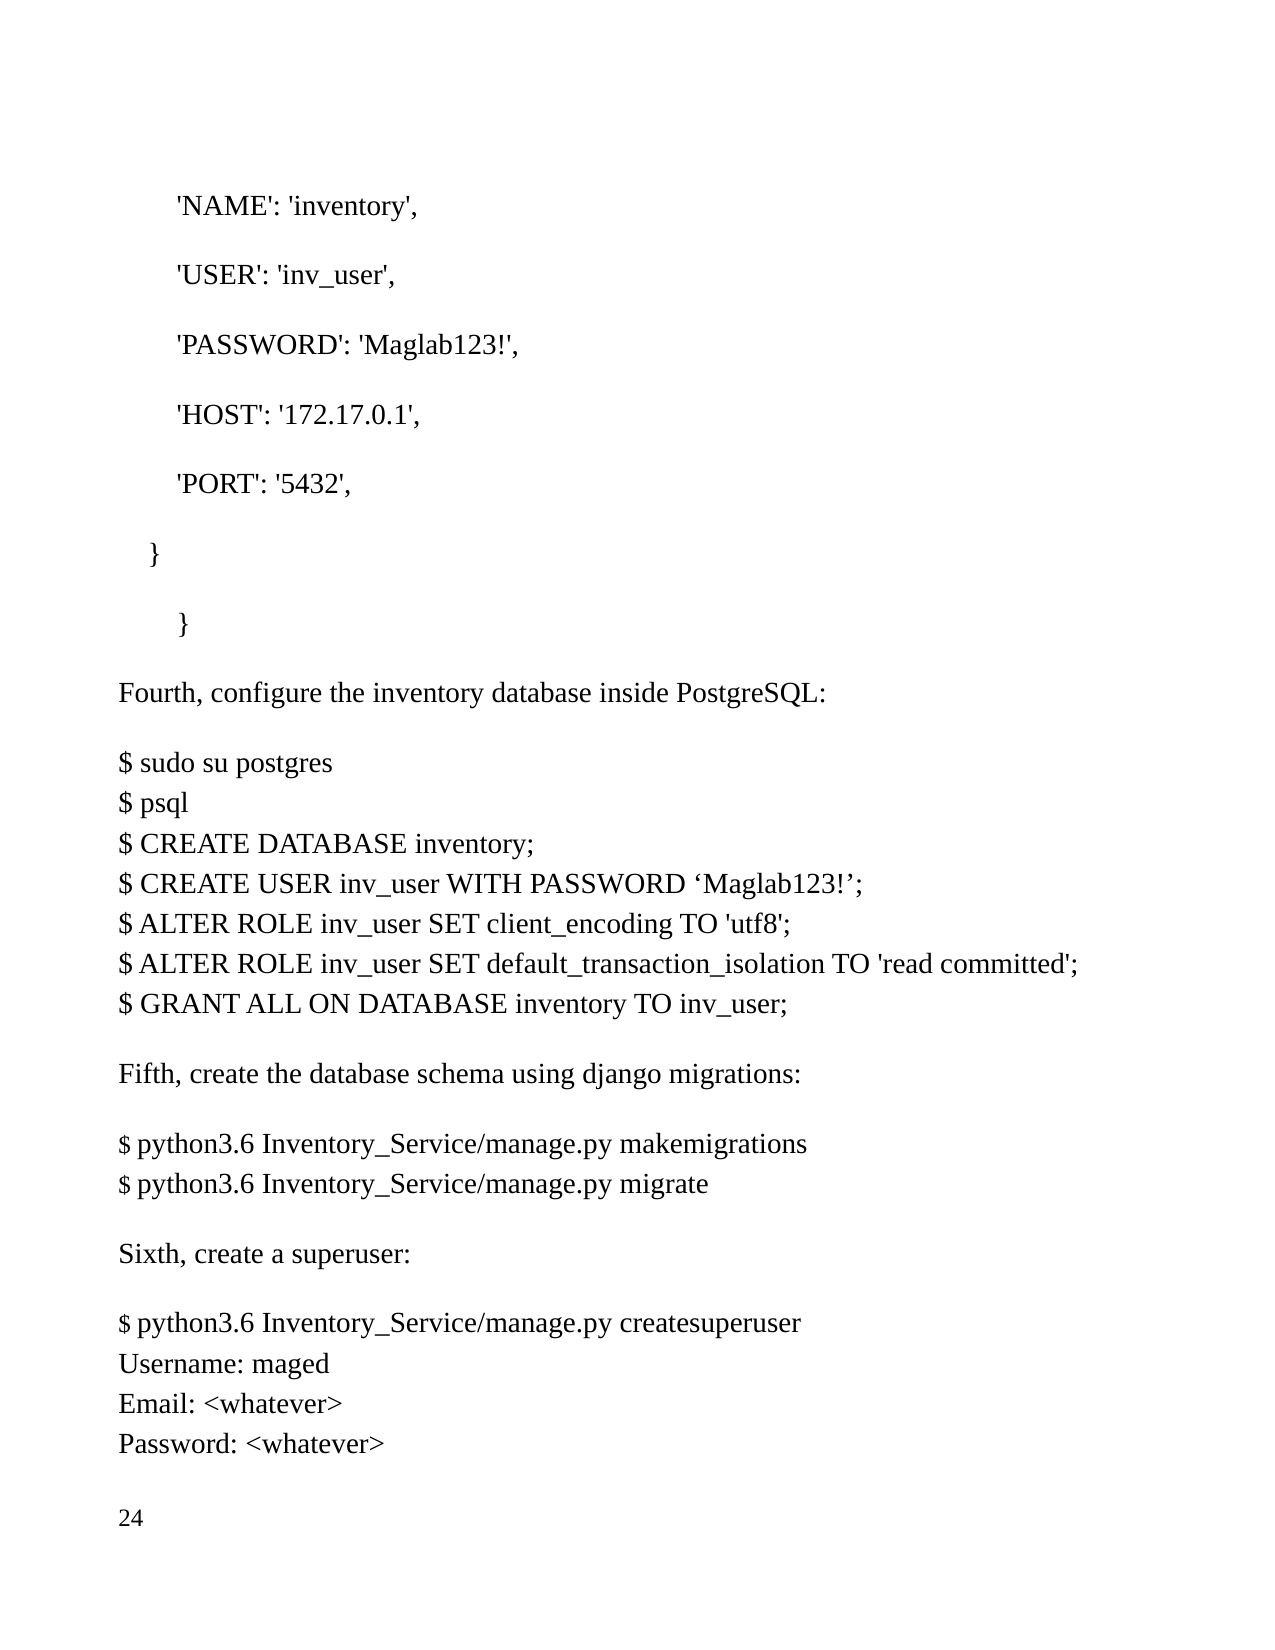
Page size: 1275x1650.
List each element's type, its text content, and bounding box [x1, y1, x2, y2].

text 'PASSWORD': 'Maglab123!', [118, 327, 1157, 361]
text Fourth, configure the inventory database inside PostgreSQL: [118, 676, 1157, 709]
text $ python3.6 Inventory_Service/manage.py createsuperuser Username: maged Email: <whatever> Password: <whatever> [118, 1306, 1157, 1460]
text } [118, 536, 1157, 570]
text 'PORT': '5432', [118, 467, 1157, 500]
text 'HOST': '172.17.0.1', [118, 397, 1157, 430]
text 'NAME': 'inventory', [118, 188, 1157, 221]
text $ python3.6 Inventory_Service/manage.py makemigrations $ python3.6 Inventory_Service/manage.py migrate [118, 1126, 1157, 1200]
text 'USER': 'inv_user', [118, 257, 1157, 291]
text $ sudo su postgres $ psql $ CREATE DATABASE inventory; $ CREATE USER inv_user WITH PASSWORD ‘Maglab123!’; $ ALTER ROLE inv_user SET client_encoding TO 'utf8'; $ ALTER ROLE inv_user SET default_transaction_isolation TO 'read committed'; $ GRANT ALL ON DATABASE inventory TO inv_user; [118, 745, 1157, 1020]
text } [118, 606, 1157, 639]
text Sixth, create a superuser: [118, 1236, 1157, 1269]
text Fifth, create the database schema using django migrations: [118, 1056, 1157, 1090]
